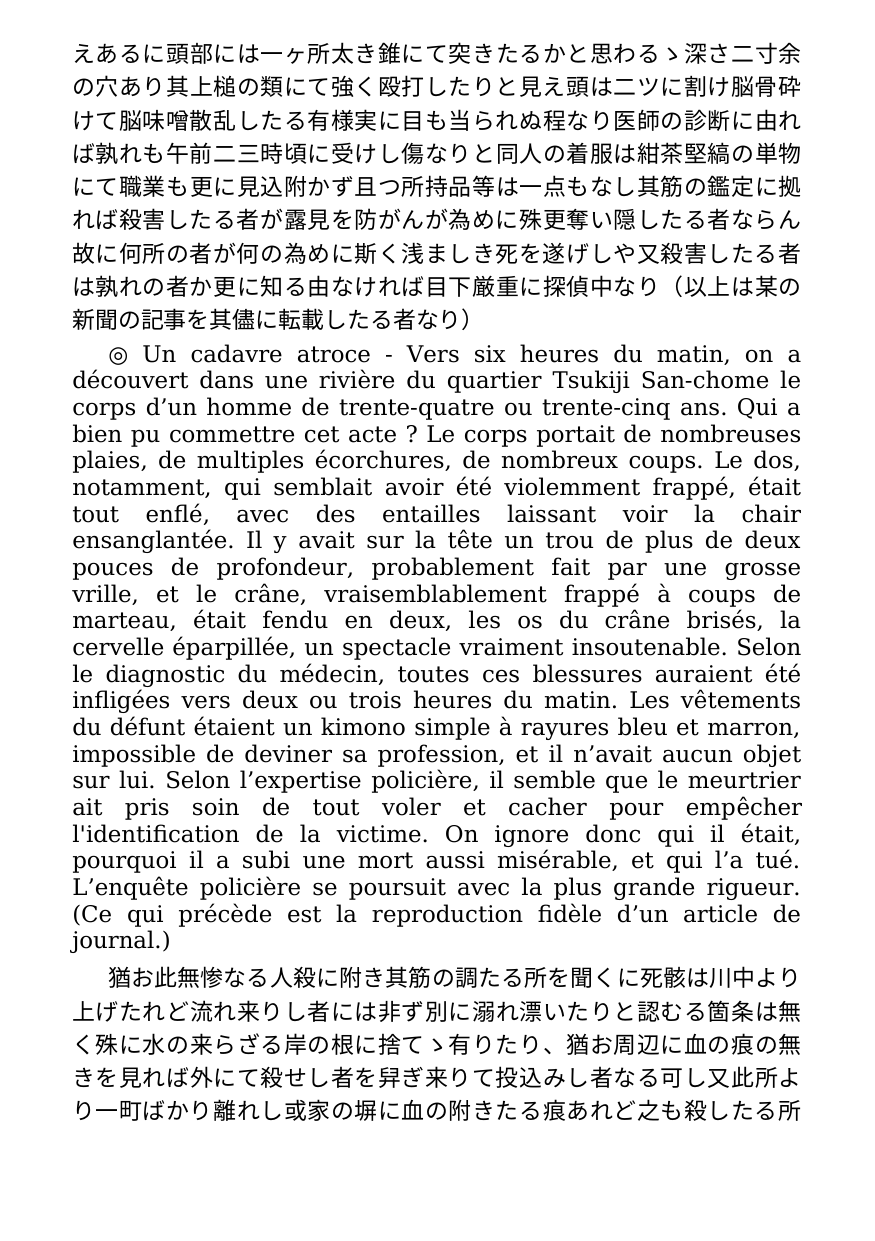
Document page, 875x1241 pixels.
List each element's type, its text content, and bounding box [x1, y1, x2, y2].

text ◎ Un cadavre atroce - Vers six heures du matin, on a découvert dans une rivière du quartier Tsukiji San-chome le corps d’un homme de trente-quatre ou trente-cinq ans. Qui a bien pu commettre cet acte ? Le corps portait de nombreuses plaies, de multiples écorchures, de nombreux coups. Le dos, notamment, qui semblait avoir été violemment frappé, était tout enflé, avec des entailles laissant voir la chair ensanglantée. Il y avait sur la tête un trou de plus de deux pouces de profondeur, probablement fait par une grosse vrille, et le crâne, vraisemblablement frappé à coups de marteau, était fendu en deux, les os du crâne brisés, la cervelle éparpillée, un spectacle vraiment insoutenable. Selon le diagnostic du médecin, toutes ces blessures auraient été infligées vers deux ou trois heures du matin. Les vêtements du défunt étaient un kimono simple à rayures bleu et marron, impossible de deviner sa profession, et il n’avait aucun objet sur lui. Selon l’expertise policière, il semble que le meurtrier ait pris soin de tout voler et cacher pour empêcher l'identification de la victime. On ignore donc qui il était, pourquoi il a subi une mort aussi misérable, et qui l’a tué. L’enquête policière se poursuit avec la plus grande rigueur. (Ce qui précède est la reproduction fidèle d’un article de journal.) [72, 341, 802, 954]
text 猶お此無惨なる人殺に附き其筋の調たる所を聞くに死骸は川中より上げたれど流れ来りし者には非ず別に溺れ漂いたりと認むる箇条は無く殊に水の来らざる岸の根に捨てゝ有りたり、猶お周辺に血の痕の無きを見れば外にて殺せし者を舁ぎ来りて投込みし者なる可し又此所より一町ばかり離れし或家の塀に血の附きたる痕あれど之も殺したる所 [72, 960, 802, 1126]
text えあるに頭部には一ヶ所太き錐にて突きたるかと思わるゝ深さ二寸余の穴あり其上槌の類にて強く殴打したりと見え頭は二ツに割け脳骨砕けて脳味噌散乱したる有様実に目も当られぬ程なり医師の診断に由れば孰れも午前二三時頃に受けし傷なりと同人の着服は紺茶堅縞の単物にて職業も更に見込附かず且つ所持品等は一点もなし其筋の鑑定に拠れば殺害したる者が露見を防がんが為めに殊更奪い隠したる者ならん故に何所の者が何の為めに斯く浅ましき死を遂げしや又殺害したる者は孰れの者か更に知る由なければ目下厳重に探偵中なり（以上は某の新聞の記事を其儘に転載したる者なり） [72, 36, 802, 335]
